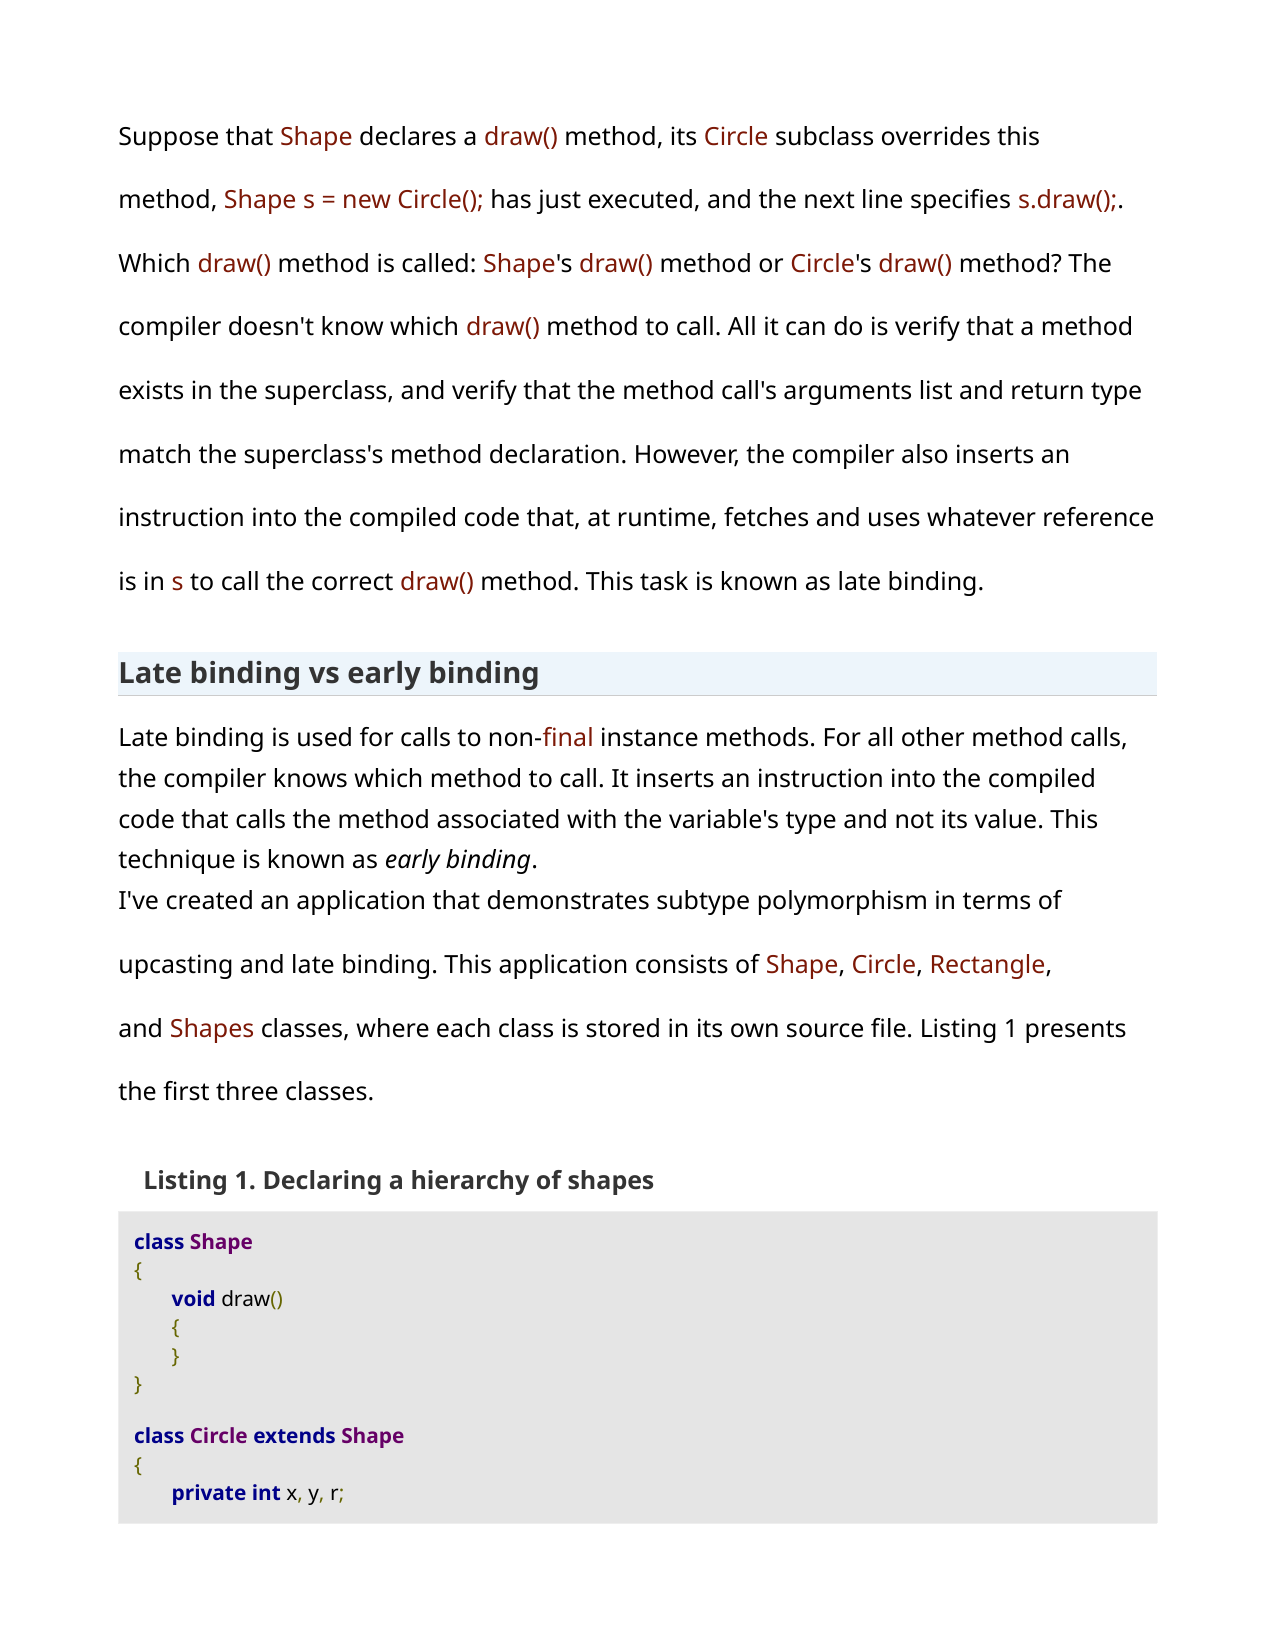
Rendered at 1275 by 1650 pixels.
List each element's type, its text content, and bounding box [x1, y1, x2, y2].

text } [119, 1354, 1157, 1382]
subtitle Late binding vs early binding [118, 652, 1157, 695]
text private int x, y, r; [119, 1463, 1157, 1523]
text Suppose that Shape declares a draw() method, its Circle subclass overrides this method, Shape s = new Circle(); has just executed, and the next line specifies s.draw();. Which draw() method is called: Shape's draw() method or Circle's draw() method? The compiler doesn't know which draw() method to call. All it can do is verify that a method exists in the superclass, and verify that the method call's arguments list and return type match the superclass's method declaration. However, the compiler also inserts an instruction into the compiled code that, at runtime, fetches and uses whatever reference is in s to call the correct draw() method. This task is known as late binding. [118, 118, 1157, 598]
text class Circle extends Shape [119, 1406, 1157, 1434]
text I've created an application that demonstrates subtype polymorphism in terms of upcasting and late binding. This application consists of Shape, Circle, Rectangle, and Shapes classes, where each class is stored in its own source file. Listing 1 presents the first three classes. [118, 883, 1157, 1108]
subtitle Listing 1. Declaring a hierarchy of shapes [143, 1162, 1157, 1197]
text { [224, 1297, 230, 1305]
text { [119, 1239, 1157, 1268]
text { [119, 1297, 1157, 1325]
text } [119, 1325, 1157, 1354]
text void draw() [119, 1268, 1157, 1297]
text { [119, 1434, 1157, 1463]
text Late binding is used for calls to non-final instance methods. For all other method calls, the compiler knows which method to call. It inserts an instruction into the compiled code that calls the method associated with the variable's type and not its value. This technique is known as early binding. [118, 719, 1157, 876]
text class Shape [119, 1212, 1157, 1239]
